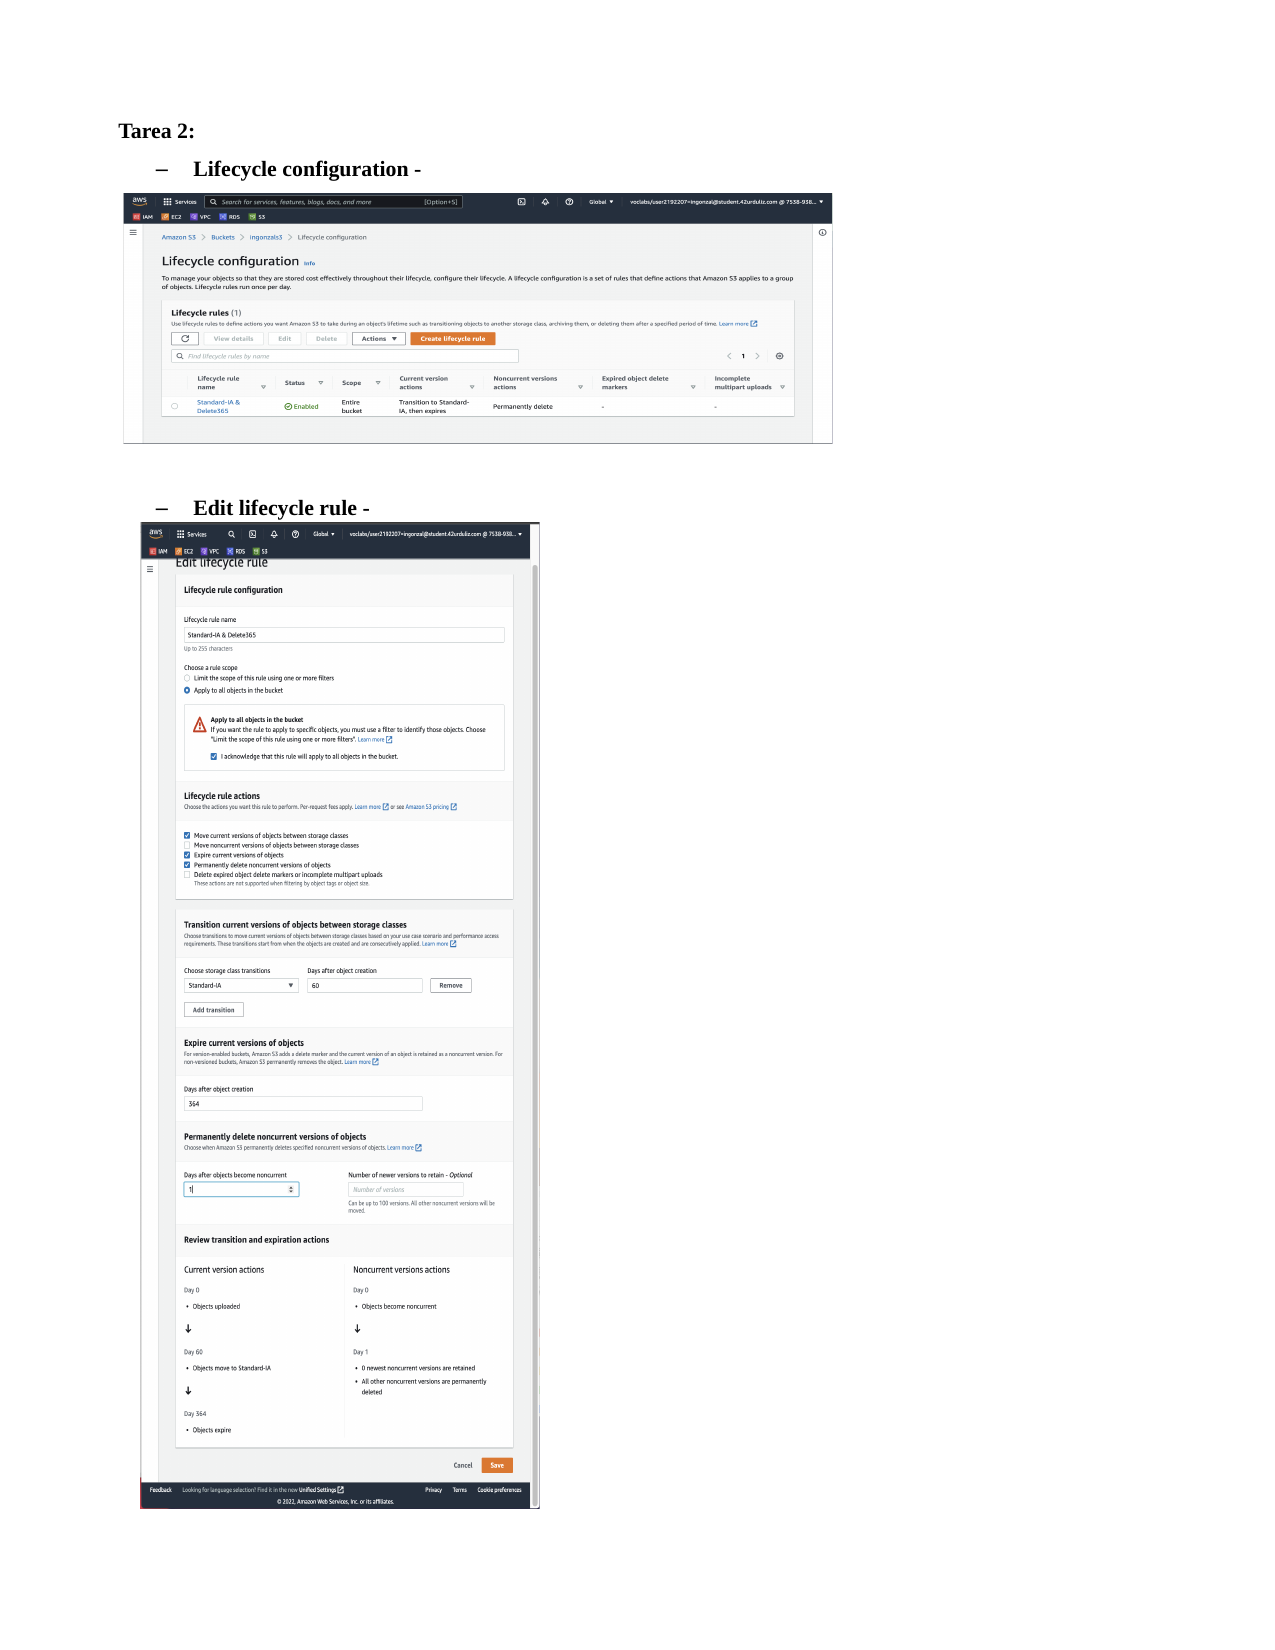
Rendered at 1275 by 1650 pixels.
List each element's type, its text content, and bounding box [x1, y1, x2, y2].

list Edit lifecycle rule - [156, 494, 1157, 520]
picture [123, 193, 833, 444]
list Lifecycle configuration - [156, 156, 1157, 181]
text Tarea 2: [118, 118, 1157, 143]
picture [140, 522, 540, 1509]
